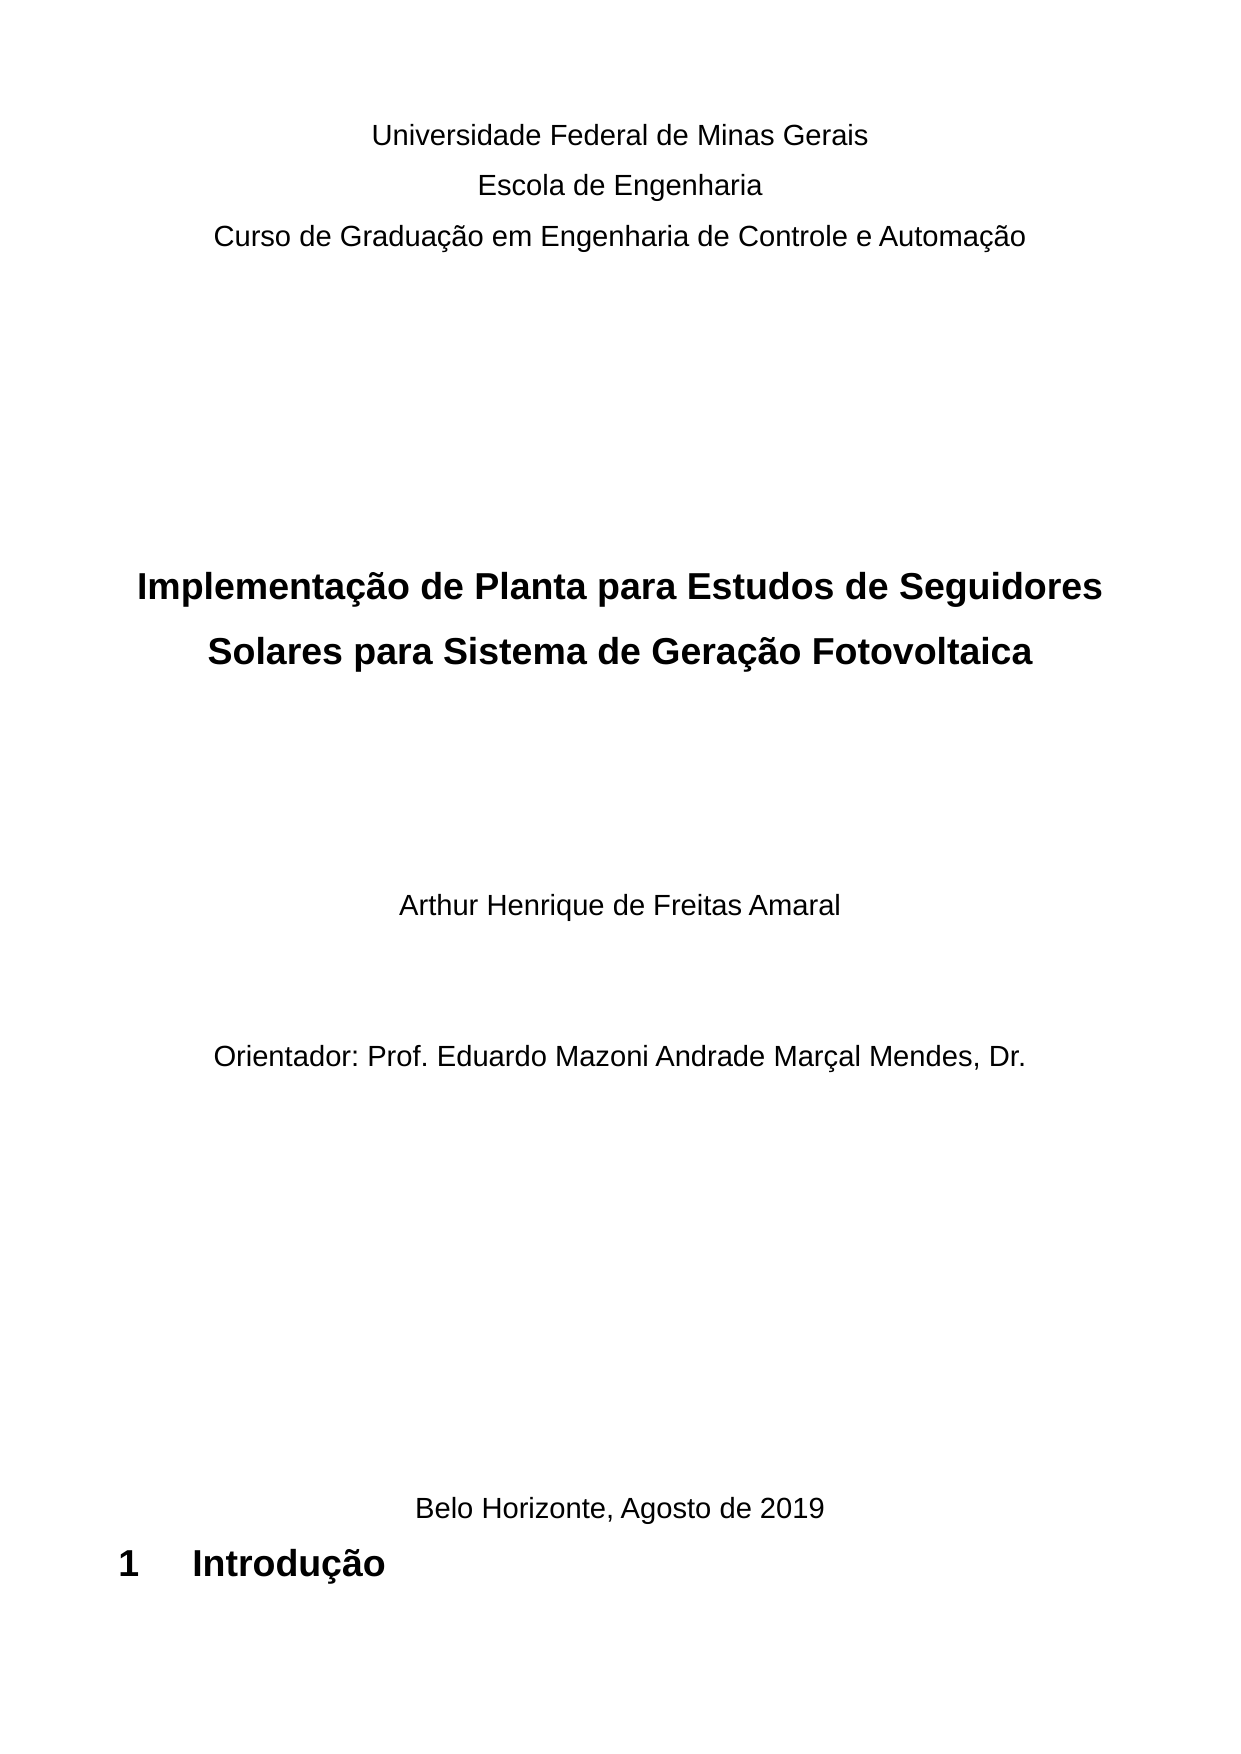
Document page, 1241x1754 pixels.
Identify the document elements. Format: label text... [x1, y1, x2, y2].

text 1 Introdução [118, 1542, 1122, 1585]
text Escola de Engenharia [118, 168, 1122, 202]
text Belo Horizonte, Agosto de 2019 [118, 1491, 1122, 1525]
text Universidade Federal de Minas Gerais [118, 118, 1122, 152]
text Curso de Graduação em Engenharia de Controle e Automação [118, 219, 1122, 252]
text Arthur Henrique de Freitas Amaral [118, 888, 1122, 921]
text Orientador: Prof. Eduardo Mazoni Andrade Marçal Mendes, Dr. [118, 1038, 1122, 1072]
text Implementação de Planta para Estudos de Seguidores Solares para Sistema de Geração Fotovoltaica [118, 564, 1122, 672]
